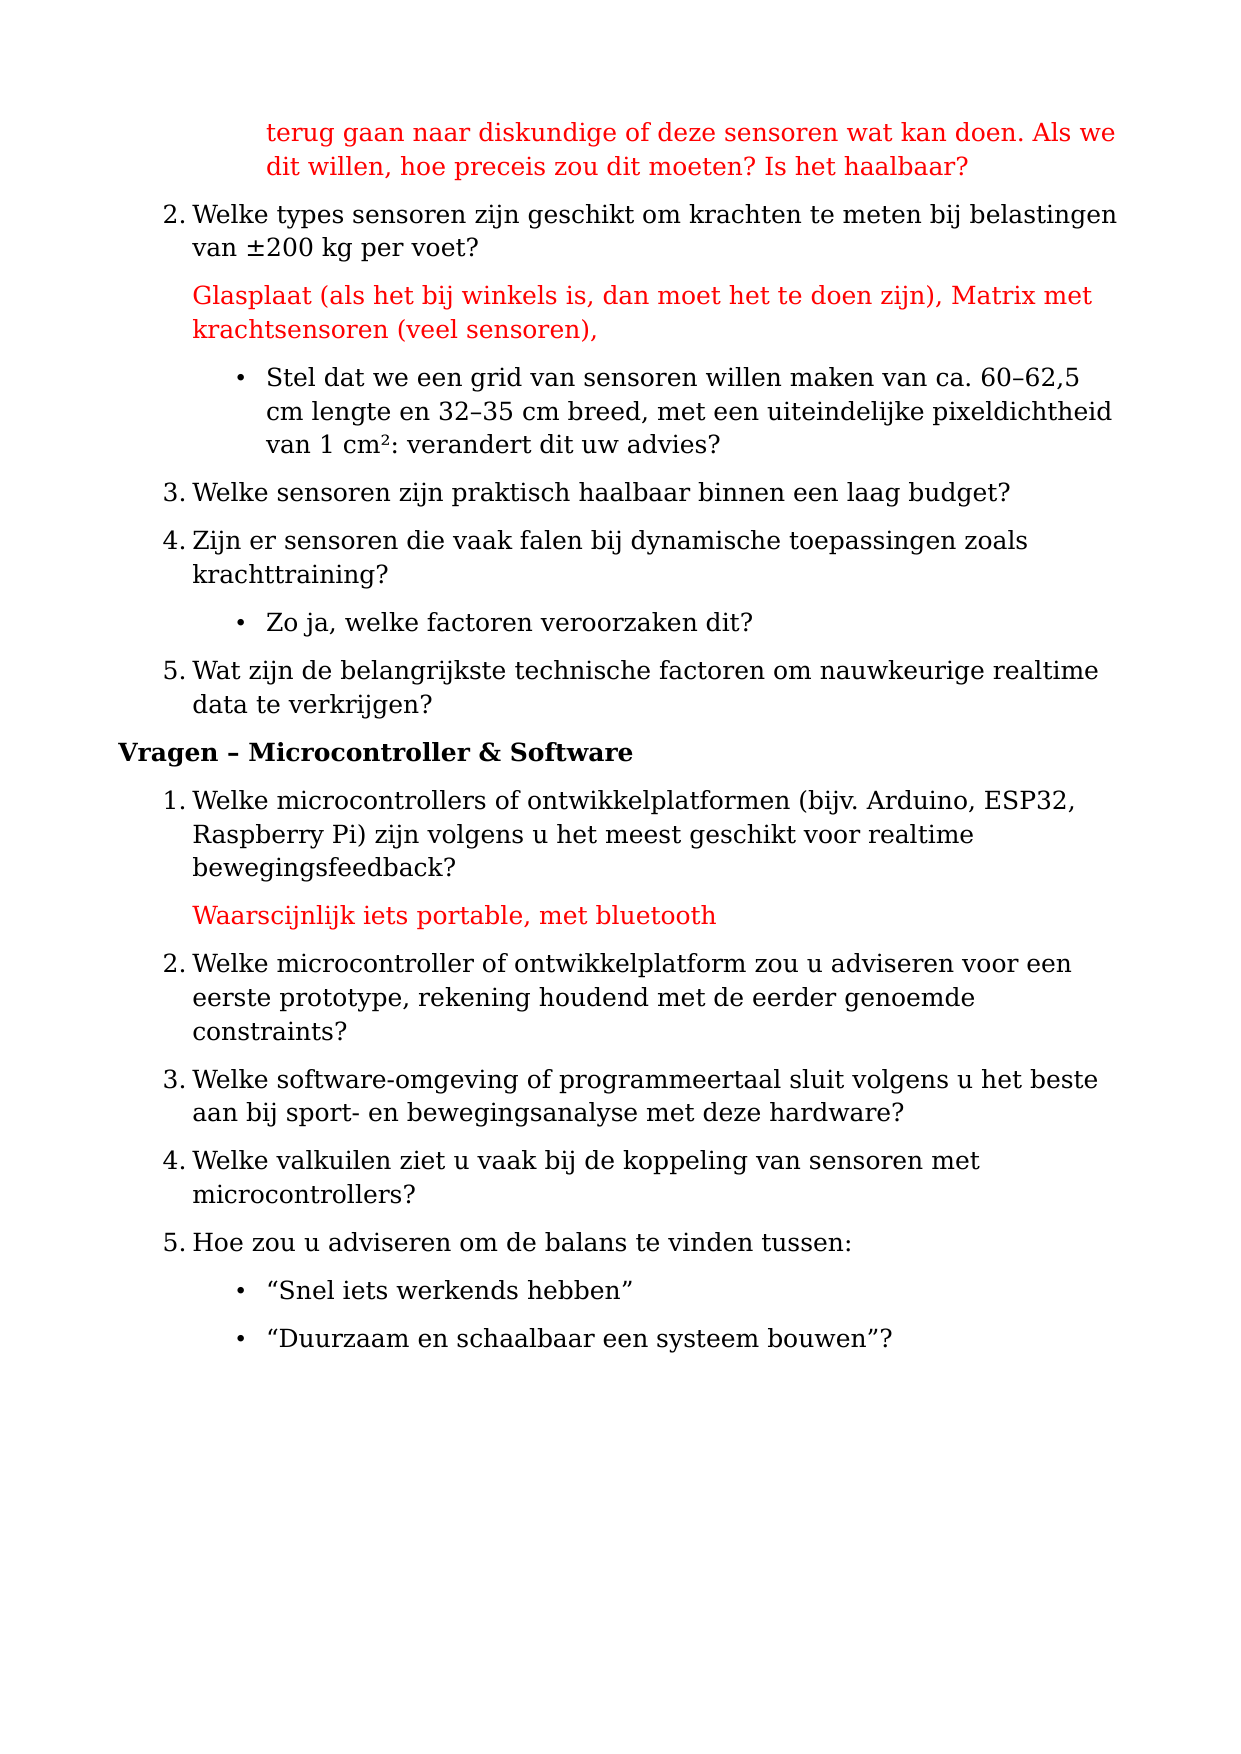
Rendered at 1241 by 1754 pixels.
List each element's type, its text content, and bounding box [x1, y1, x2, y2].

list “Duurzaam en schaalbaar een systeem bouwen”? [236, 1324, 1122, 1353]
list Welke software-omgeving of programmeertaal sluit volgens u het beste aan bij sport- en bewegingsanalyse met deze hardware? [162, 1065, 1122, 1127]
list Wat zijn de belangrijkste technische factoren om nauwkeurige realtime data te verkrijgen? [162, 656, 1122, 719]
list Welke microcontroller of ontwikkelplatform zou u adviseren voor een eerste prototype, rekening houdend met de eerder genoemde constraints? [162, 949, 1122, 1046]
list Hoe zou u adviseren om de balans te vinden tussen: [162, 1228, 1122, 1257]
list terug gaan naar diskundige of deze sensoren wat kan doen. Als we dit willen, hoe preceis zou dit moeten? Is het haalbaar? [236, 118, 1122, 181]
list Zo ja, welke factoren veroorzaken dit? [236, 608, 1122, 637]
list “Snel iets werkends hebben” [236, 1276, 1122, 1305]
list Welke sensoren zijn praktisch haalbaar binnen een laag budget? [162, 478, 1122, 507]
list Zijn er sensoren die vaak falen bij dynamische toepassingen zoals krachttraining? [162, 526, 1122, 589]
list Waarscijnlijk iets portable, met bluetooth [162, 901, 1122, 931]
list Stel dat we een grid van sensoren willen maken van ca. 60–62,5 cm lengte en 32–35 cm breed, met een uiteindelijke pixeldichtheid van 1 cm²: verandert dit uw advies? [236, 363, 1122, 459]
list Welke types sensoren zijn geschikt om krachten te meten bij belastingen van ±200 kg per voet? [162, 200, 1122, 262]
text Vragen – Microcontroller & Software [118, 738, 1122, 767]
list Welke microcontrollers of ontwikkelplatformen (bijv. Arduino, ESP32, Raspberry Pi) zijn volgens u het meest geschikt voor realtime bewegingsfeedback? [162, 786, 1122, 882]
list Glasplaat (als het bij winkels is, dan moet het te doen zijn), Matrix met krachtsensoren (veel sensoren), [162, 281, 1122, 344]
list Welke valkuilen ziet u vaak bij de koppeling van sensoren met microcontrollers? [162, 1146, 1122, 1209]
